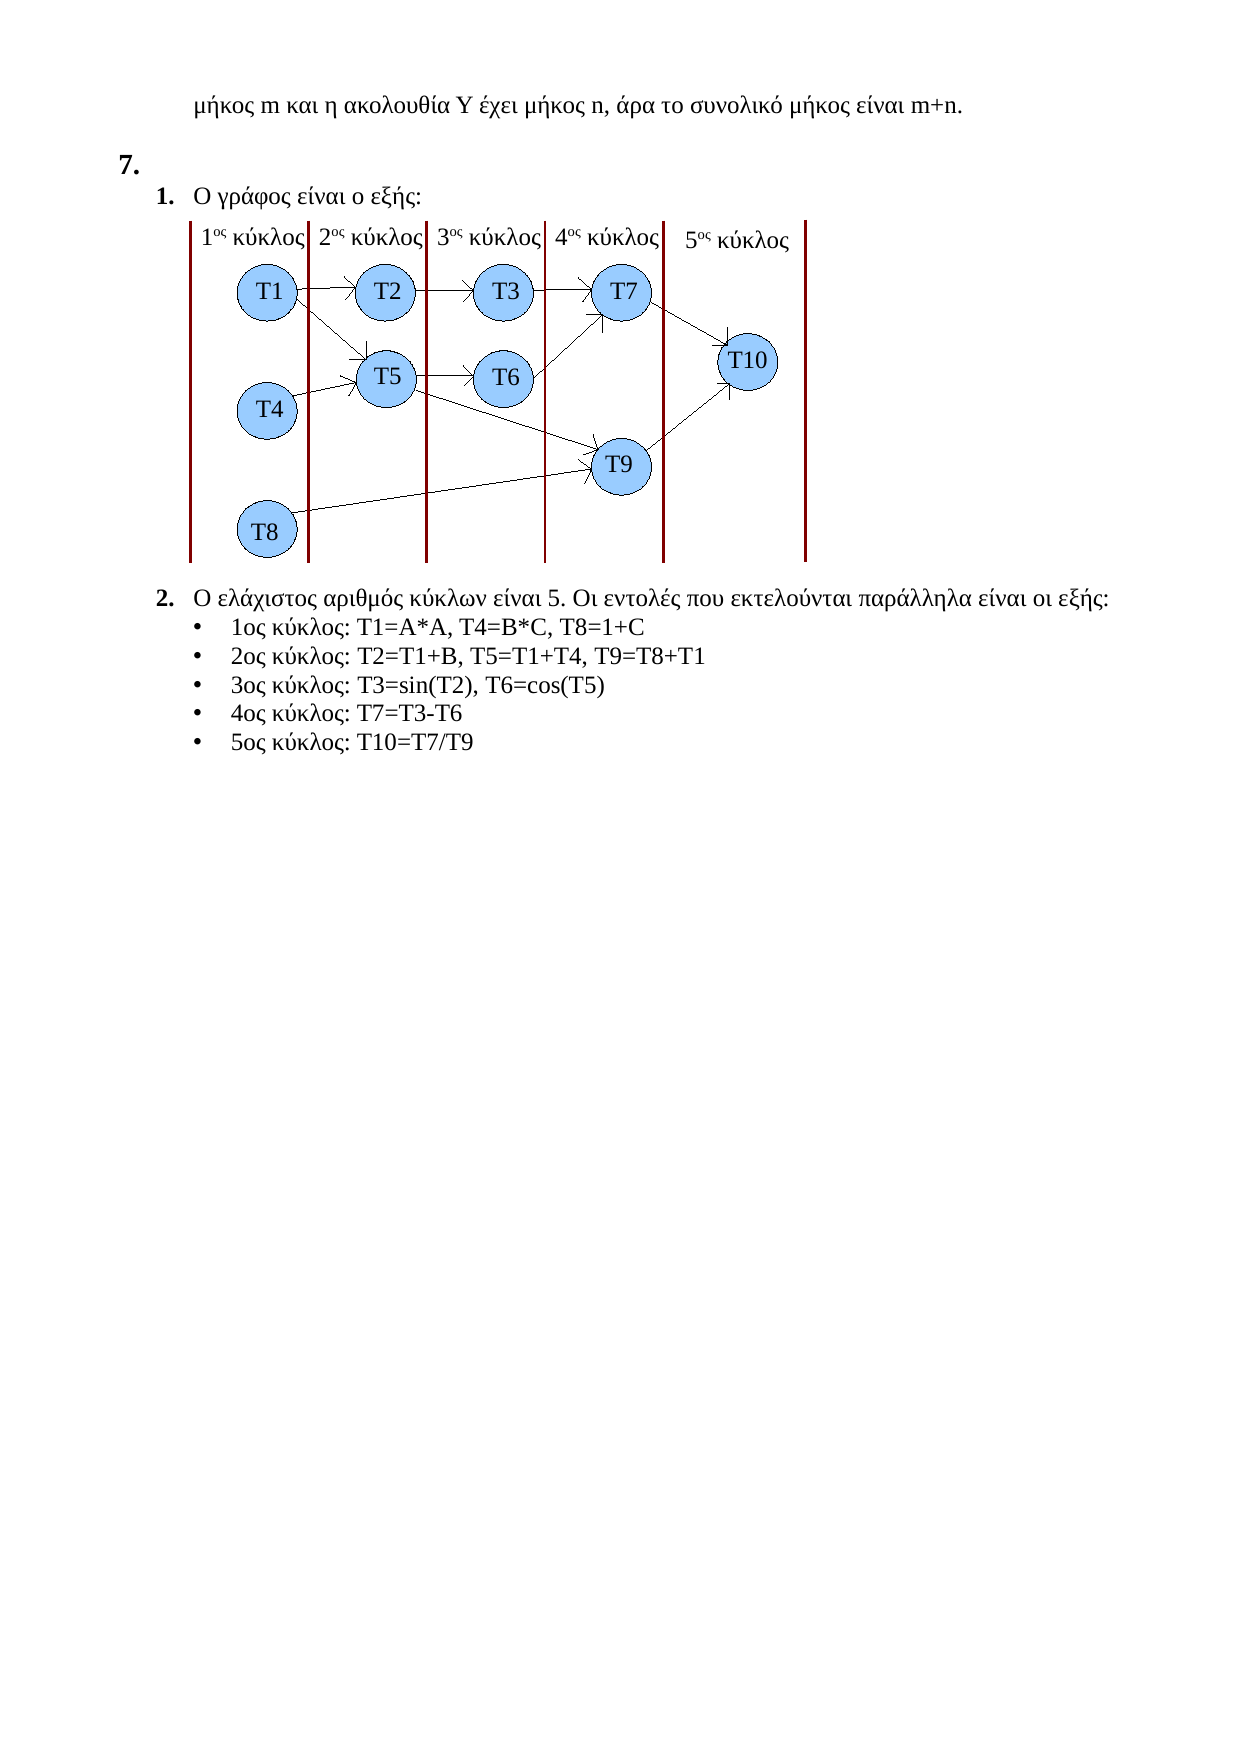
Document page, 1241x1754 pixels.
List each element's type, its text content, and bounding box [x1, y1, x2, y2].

list 1ος κύκλος: Τ1=Α*Α, Τ4=Β*C, Τ8=1+C [193, 612, 1122, 641]
list 2ος κύκλος: Τ2=T1+B, Τ5=T1+T4, Τ9=T8+T1 [193, 641, 1122, 670]
list 5ος κύκλος: Τ10=T7/T9 [193, 727, 1122, 756]
list 4ος κύκλος: Τ7=T3-T6 [193, 698, 1122, 727]
list Ο ελάχιστος αριθμός κύκλων είναι 5. Οι εντολές που εκτελούνται παράλληλα είναι οι εξής: [156, 583, 1122, 612]
list Ο γράφος είναι ο εξής: [156, 181, 1122, 210]
text 7. [118, 147, 1122, 181]
list μήκος m και η ακολουθία Υ έχει μήκος n, άρα το συνολικό μήκος είναι m+n. [156, 90, 1122, 119]
list 3ος κύκλος: Τ3=sin(T2), Τ6=cos(T5) [193, 670, 1122, 698]
